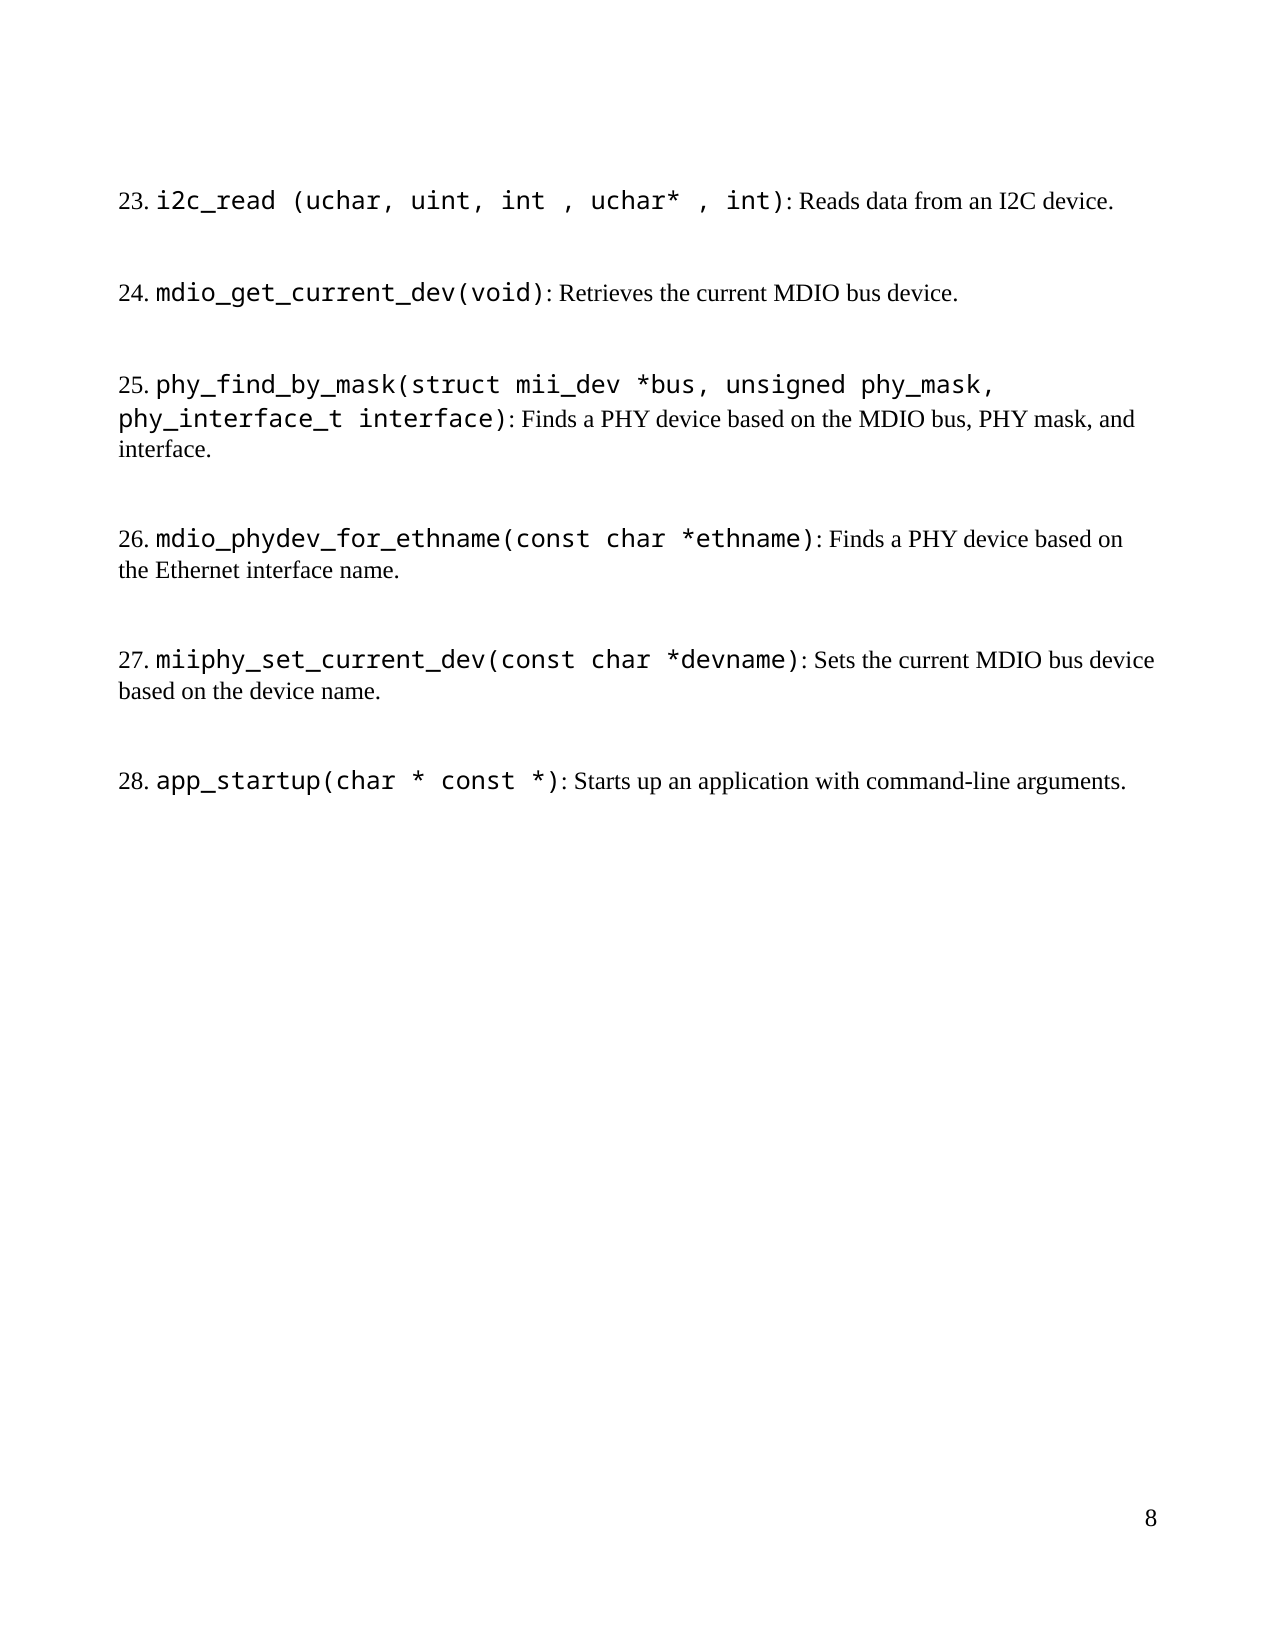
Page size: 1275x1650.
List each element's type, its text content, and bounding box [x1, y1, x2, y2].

text 23. i2c_read (uchar, uint, int , uchar* , int): Reads data from an I2C device. [118, 182, 1157, 216]
text 25. phy_find_by_mask(struct mii_dev *bus, unsigned phy_mask, phy_interface_t interface): Finds a PHY device based on the MDIO bus, PHY mask, and interface. [118, 366, 1157, 463]
text 27. miiphy_set_current_dev(const char *devname): Sets the current MDIO bus device based on the device name. [118, 642, 1157, 705]
text 28. app_startup(char * const *): Starts up an application with command-line arguments. [118, 763, 1157, 797]
text 26. mdio_phydev_for_ethname(const char *ethname): Finds a PHY device based on the Ethernet interface name. [118, 521, 1157, 584]
text 24. mdio_get_current_dev(void): Retrieves the current MDIO bus device. [118, 274, 1157, 308]
